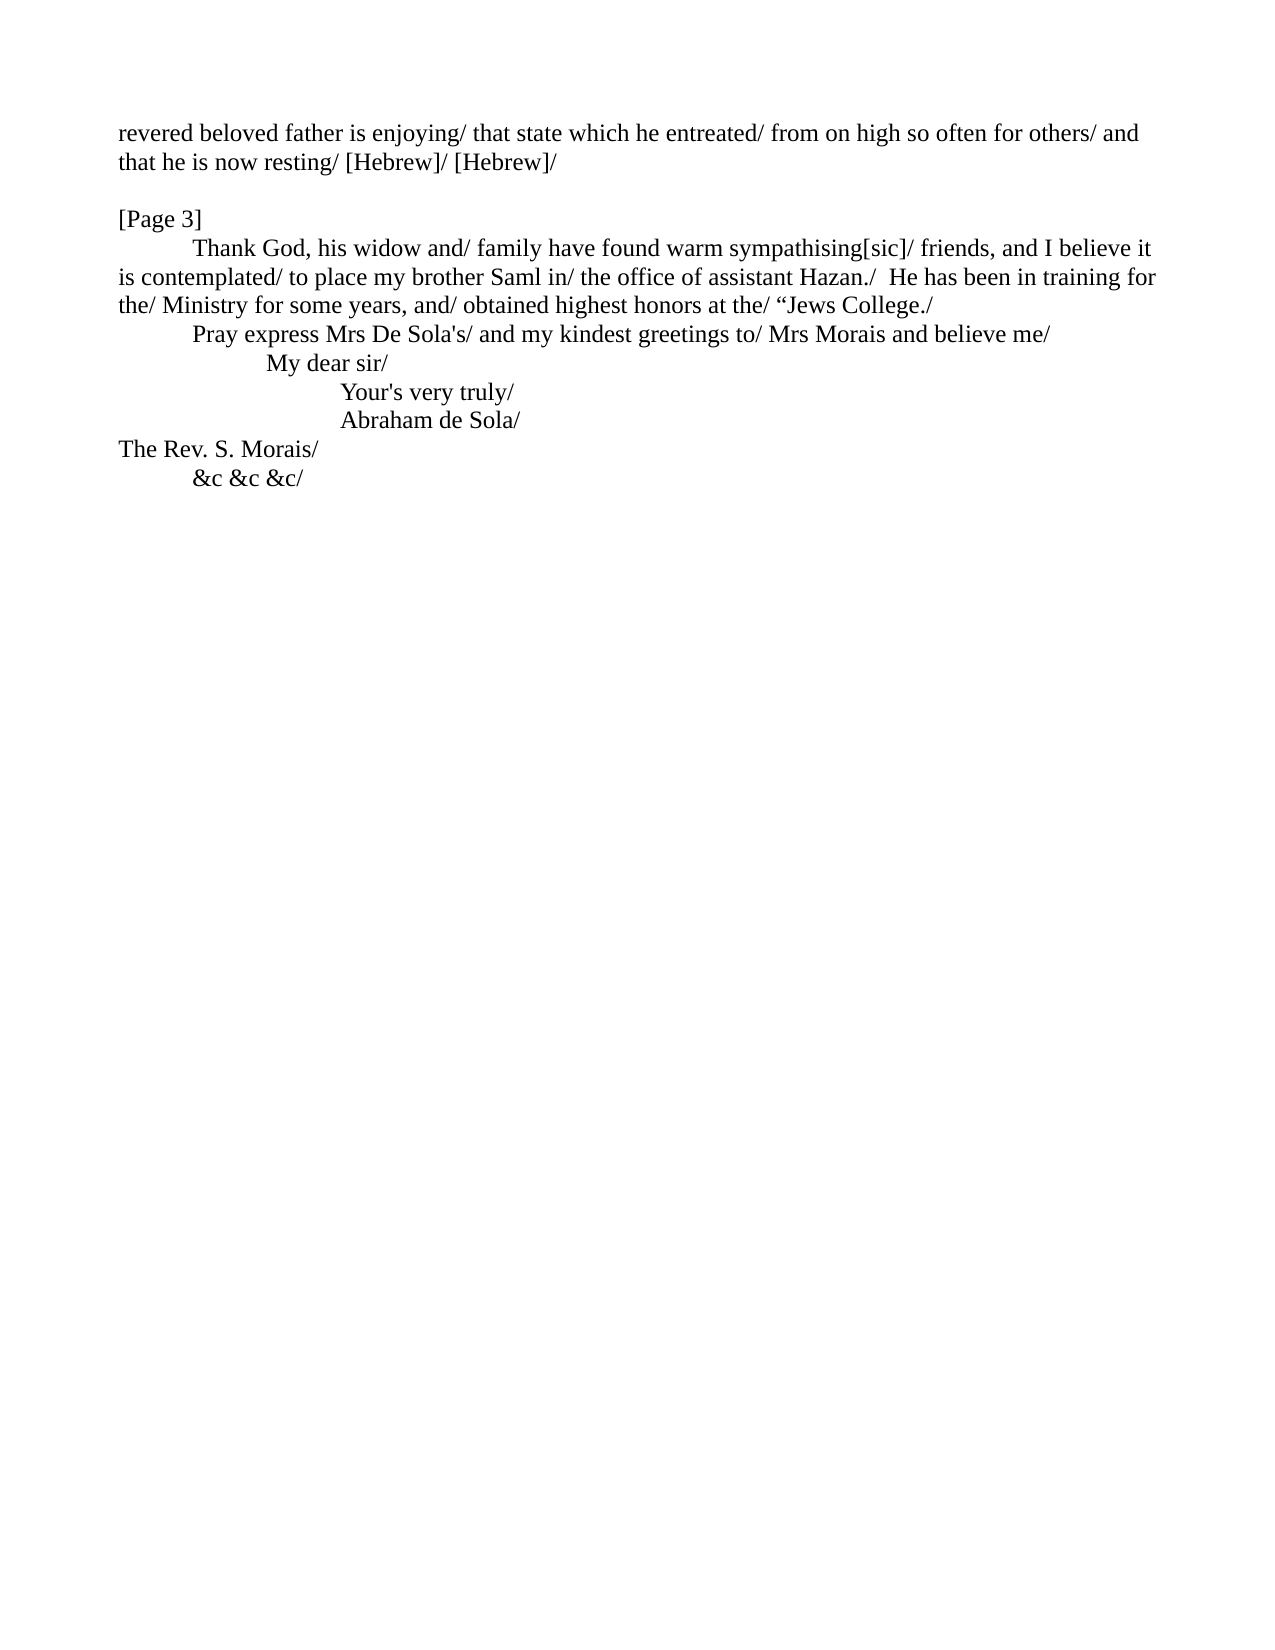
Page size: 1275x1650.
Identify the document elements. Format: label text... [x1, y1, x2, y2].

text Your's very truly/ [118, 377, 1157, 406]
text Thank God, his widow and/ family have found warm sympathising[sic]/ friends, and I believe it is contemplated/ to place my brother Saml in/ the office of assistant Hazan./ He has been in training for the/ Ministry for some years, and/ obtained highest honors at the/ “Jews College./ [118, 233, 1157, 319]
text &c &c &c/ [118, 463, 1157, 492]
text Abraham de Sola/ [118, 406, 1157, 434]
text The Rev. S. Morais/ [118, 434, 1157, 463]
text Pray express Mrs De Sola's/ and my kindest greetings to/ Mrs Morais and believe me/ [118, 319, 1157, 348]
text revered beloved father is enjoying/ that state which he entreated/ from on high so often for others/ and that he is now resting/ [Hebrew]/ [Hebrew]/ [118, 118, 1157, 176]
text My dear sir/ [118, 348, 1157, 377]
text [Page 3] [118, 204, 1157, 233]
